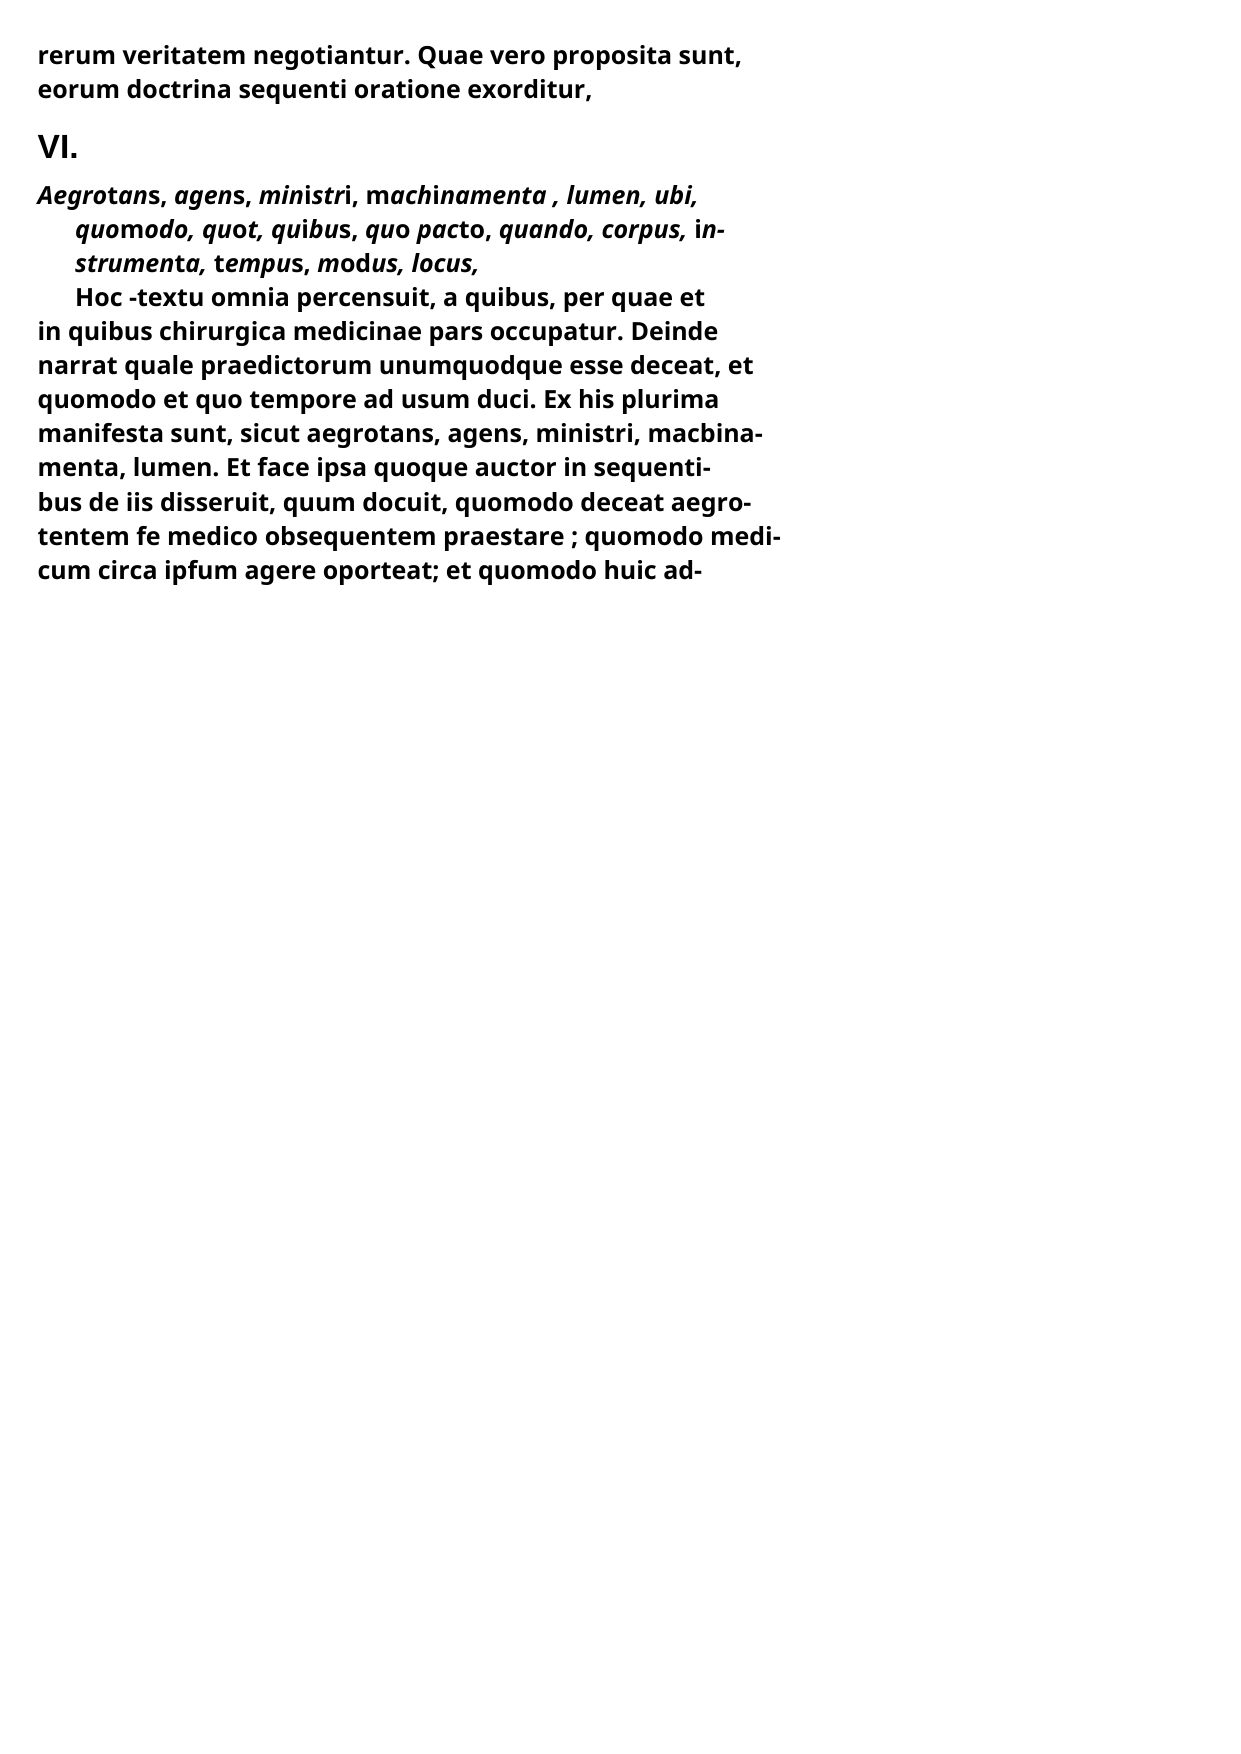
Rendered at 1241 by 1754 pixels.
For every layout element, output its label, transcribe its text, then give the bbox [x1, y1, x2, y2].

text Aegrotans, agens, ministri, machinamenta , lumen, ubi, quomodo, quot, quibus, quo pacto, quando, corpus, in- strumenta, tempus, modus, locus, [37, 178, 1203, 280]
text rerum veritatem negotiantur. Quae vero proposita sunt, eorum doctrina sequenti oratione exorditur, [37, 37, 1203, 106]
text Hoc -textu omnia percensuit, a quibus, per quae et in quibus chirurgica medicinae pars occupatur. Deinde narrat quale praedictorum unumquodque esse deceat, et quomodo et quo tempore ad usum duci. Ex his plurima manifesta sunt, sicut aegrotans, agens, ministri, macbina- menta, lumen. Et face ipsa quoque auctor in sequenti- bus de iis disseruit, quum docuit, quomodo deceat aegro- tentem fe medico obsequentem praestare ; quomodo medi- cum circa ipfum agere oporteat; et quomodo huic ad- [37, 280, 1203, 586]
subtitle VI. [37, 126, 1203, 165]
